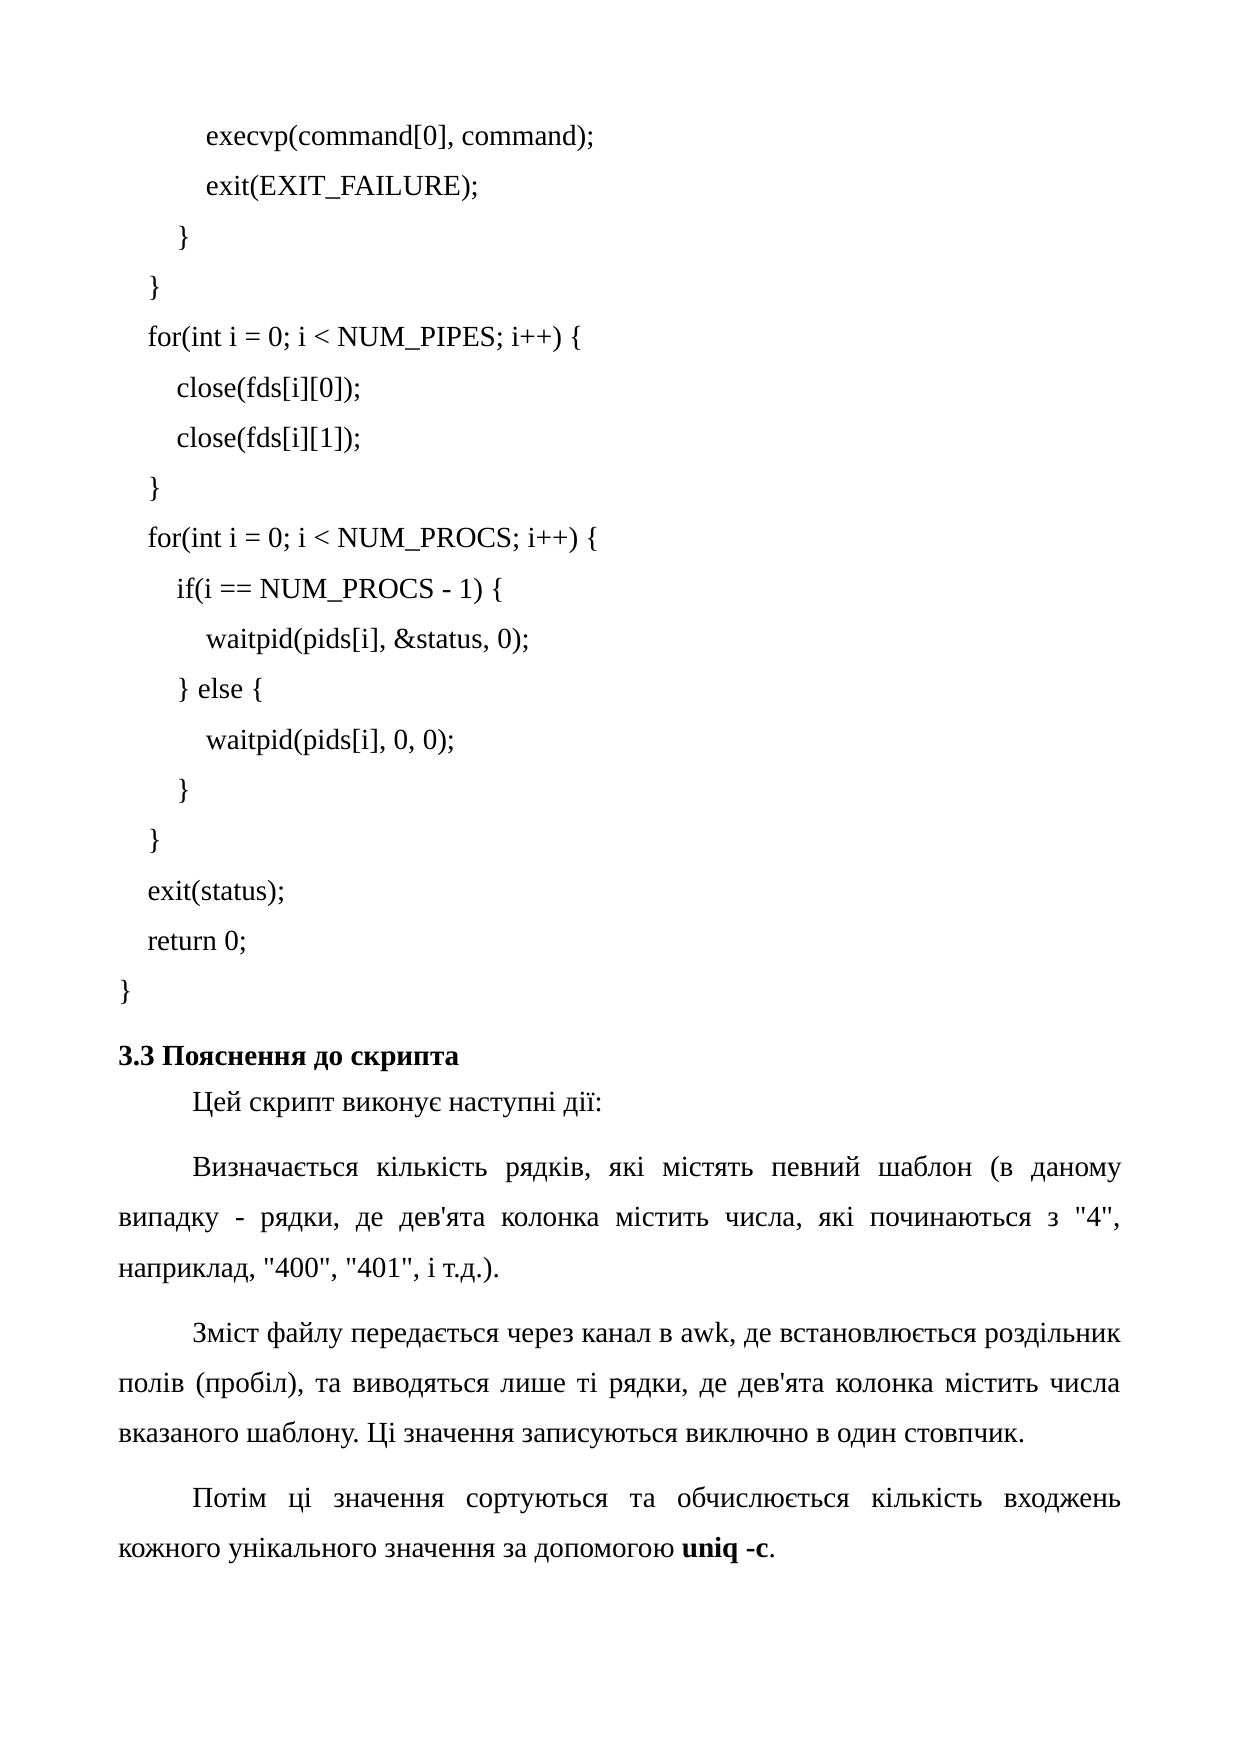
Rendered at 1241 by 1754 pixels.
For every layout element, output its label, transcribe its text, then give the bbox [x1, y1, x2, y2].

text } [118, 219, 1122, 252]
text waitpid(pids[i], 0, 0); [118, 722, 1122, 755]
text } [118, 269, 1122, 303]
text if(i == NUM_PROCS - 1) { [118, 571, 1122, 604]
text exit(EXIT_FAILURE); [118, 168, 1122, 202]
subtitle 3.3 Пояснення до скрипта [118, 1038, 1122, 1072]
text execvp(command[0], command); [118, 118, 1122, 152]
text for(int i = 0; i < NUM_PIPES; i++) { [118, 319, 1122, 353]
text Визначається кількість рядків, які містять певний шаблон (в даному випадку - рядки, де дев'ята колонка містить числа, які починаються з "4", наприклад, "400", "401", і т.д.). [118, 1149, 1122, 1283]
text Цей скрипт виконує наступні дії: [118, 1084, 1122, 1118]
text } [118, 822, 1122, 856]
text } [118, 772, 1122, 806]
text close(fds[i][1]); [118, 420, 1122, 453]
text } [118, 973, 1122, 1007]
text Зміст файлу передається через канал в awk, де встановлюється роздільник полів (пробіл), та виводяться лише ті рядки, де дев'ята колонка містить числа вказаного шаблону. Ці значення записуються виключно в один стовпчик. [118, 1315, 1122, 1449]
text Потім ці значення сортуються та обчислюється кількість входжень кожного унікального значення за допомогою uniq -c. [118, 1480, 1122, 1564]
text waitpid(pids[i], &status, 0); [118, 621, 1122, 655]
text } else { [118, 672, 1122, 705]
text close(fds[i][0]); [118, 370, 1122, 403]
text exit(status); [118, 873, 1122, 906]
text return 0; [118, 923, 1122, 957]
text for(int i = 0; i < NUM_PROCS; i++) { [118, 521, 1122, 554]
text } [118, 470, 1122, 504]
